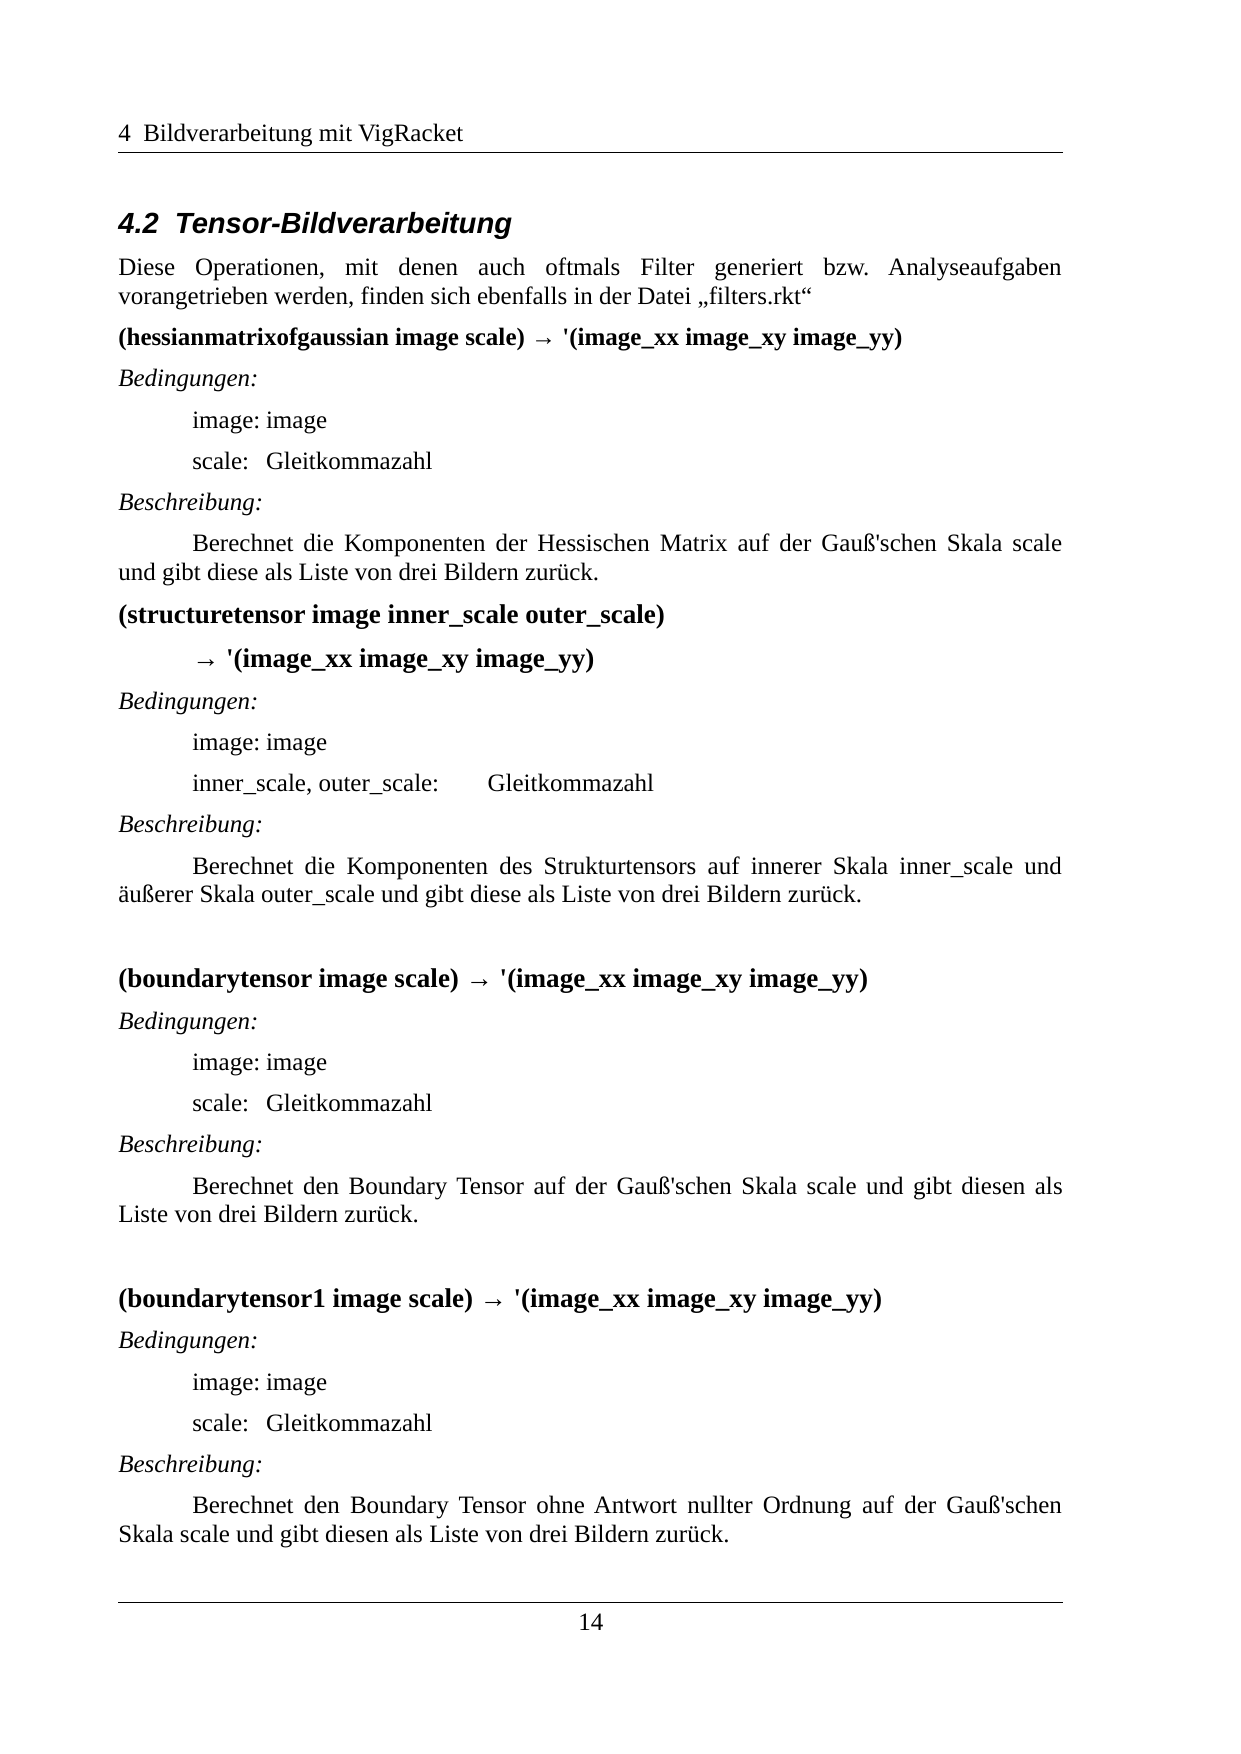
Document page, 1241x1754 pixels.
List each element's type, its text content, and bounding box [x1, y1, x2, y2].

text (structuretensor image inner_scale outer_scale) [118, 598, 1063, 630]
text Beschreibung: [118, 487, 1063, 516]
text inner_scale, outer_scale: Gleitkommazahl [118, 768, 1063, 797]
text Berechnet die Komponenten des Strukturtensors auf innerer Skala inner_scale und äußerer Skala outer_scale und gibt diese als Liste von drei Bildern zurück. [118, 851, 1063, 908]
text image: image [118, 405, 1063, 433]
text Bedingungen: [118, 1006, 1063, 1034]
text Bedingungen: [118, 686, 1063, 714]
text (boundarytensor1 image scale) → '(image_xx image_xy image_yy) [118, 1282, 1063, 1313]
text → '(image_xx image_xy image_yy) [118, 642, 1063, 673]
text Beschreibung: [118, 1449, 1063, 1478]
text image: image [118, 727, 1063, 756]
text Berechnet den Boundary Tensor auf der Gauß'schen Skala scale und gibt diesen als Liste von drei Bildern zurück. [118, 1171, 1063, 1228]
subtitle 4.2 Tensor-Bildverarbeitung [118, 206, 1063, 240]
text Beschreibung: [118, 809, 1063, 838]
text image: image [118, 1047, 1063, 1076]
text image: image [118, 1367, 1063, 1396]
text Berechnet den Boundary Tensor ohne Antwort nullter Ordnung auf der Gauß'schen Skala scale und gibt diesen als Liste von drei Bildern zurück. [118, 1491, 1063, 1548]
text Diese Operationen, mit denen auch oftmals Filter generiert bzw. Analyseaufgaben vorangetrieben werden, finden sich ebenfalls in der Datei „filters.rkt“ [118, 252, 1063, 310]
text Berechnet die Komponenten der Hessischen Matrix auf der Gauß'schen Skala scale und gibt diese als Liste von drei Bildern zurück. [118, 528, 1063, 586]
text Bedingungen: [118, 363, 1063, 392]
text scale: Gleitkommazahl [118, 446, 1063, 475]
text (hessianmatrixofgaussian image scale) → '(image_xx image_xy image_yy) [118, 322, 1063, 351]
text Beschreibung: [118, 1129, 1063, 1158]
text scale: Gleitkommazahl [118, 1088, 1063, 1117]
text (boundarytensor image scale) → '(image_xx image_xy image_yy) [118, 962, 1063, 993]
text Bedingungen: [118, 1326, 1063, 1354]
text scale: Gleitkommazahl [118, 1408, 1063, 1437]
